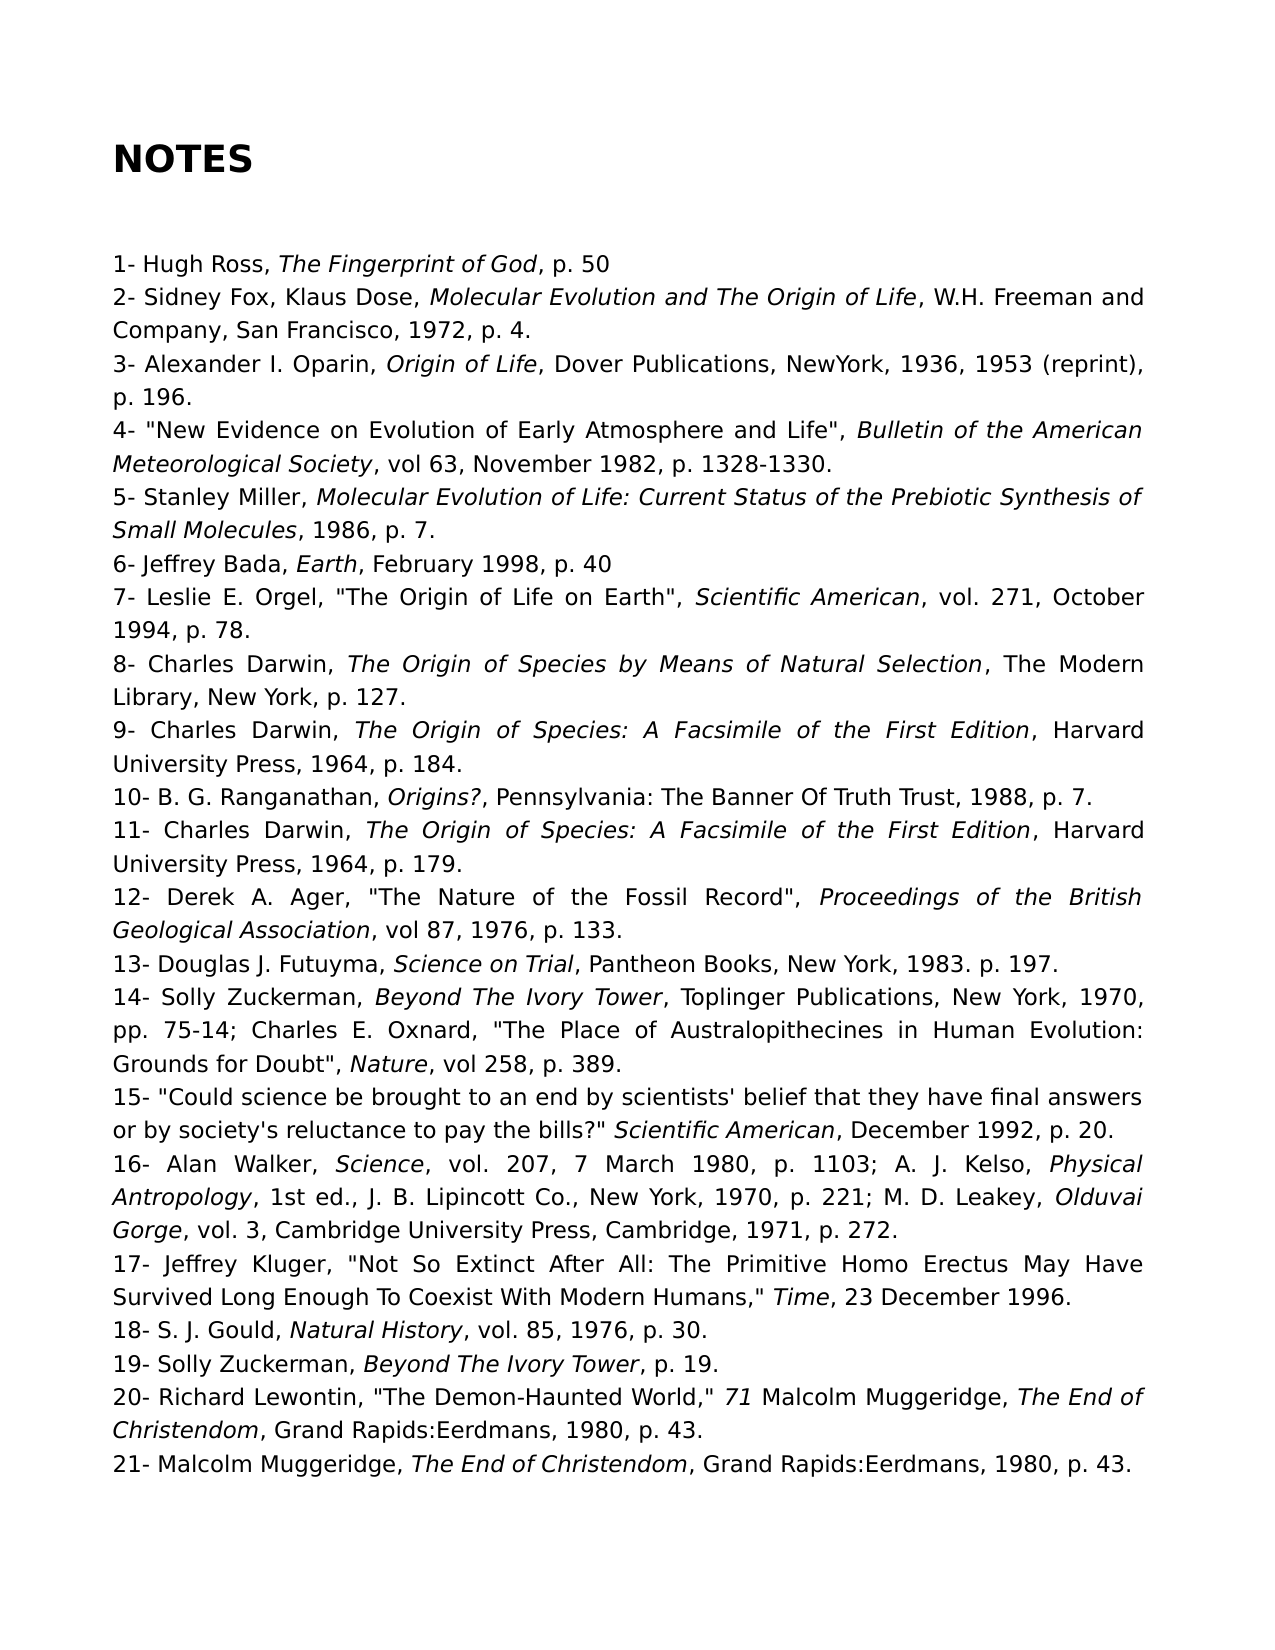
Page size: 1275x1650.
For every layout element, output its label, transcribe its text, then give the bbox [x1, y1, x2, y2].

text 13- Douglas J. Futuyma, Science on Trial, Pantheon Books, New York, 1983. p. 197. [112, 946, 1145, 979]
text 18- S. J. Gould, Natural History, vol. 85, 1976, p. 30. [112, 1312, 1145, 1346]
text 5- Stanley Miller, Molecular Evolution of Life: Current Status of the Prebiotic Synthesis of Small Molecules, 1986, p. 7. [112, 479, 1145, 546]
text 8- Charles Darwin, The Origin of Species by Means of Natural Selection, The Modern Library, New York, p. 127. [112, 646, 1145, 712]
text 4- "New Evidence on Evolution of Early Atmosphere and Life", Bulletin of the American Meteorological Society, vol 63, November 1982, p. 1328-1330. [112, 412, 1145, 479]
text 14- Solly Zuckerman, Beyond The Ivory Tower, Toplinger Publications, New York, 1970, pp. 75-14; Charles E. Oxnard, "The Place of Australopithecines in Human Evolution: Grounds for Doubt", Nature, vol 258, p. 389. [112, 979, 1145, 1079]
text 1- Hugh Ross, The Fingerprint of God, p. 50 [112, 246, 1145, 279]
text 19- Solly Zuckerman, Beyond The Ivory Tower, p. 19. [112, 1346, 1145, 1379]
text NOTES [112, 148, 1145, 179]
text 16- Alan Walker, Science, vol. 207, 7 March 1980, p. 1103; A. J. Kelso, Physical Antropology, 1st ed., J. B. Lipincott Co., New York, 1970, p. 221; M. D. Leakey, Olduvai Gorge, vol. 3, Cambridge University Press, Cambridge, 1971, p. 272. [112, 1146, 1145, 1246]
text 12- Derek A. Ager, "The Nature of the Fossil Record", Proceedings of the British Geological Association, vol 87, 1976, p. 133. [112, 879, 1145, 946]
text 3- Alexander I. Oparin, Origin of Life, Dover Publications, NewYork, 1936, 1953 (reprint), p. 196. [112, 346, 1145, 412]
text 9- Charles Darwin, The Origin of Species: A Facsimile of the First Edition, Harvard University Press, 1964, p. 184. [112, 712, 1145, 779]
text 15- "Could science be brought to an end by scientists' belief that they have final answers or by society's reluctance to pay the bills?" Scientific American, December 1992, p. 20. [112, 1079, 1145, 1146]
text 2- Sidney Fox, Klaus Dose, Molecular Evolution and The Origin of Life, W.H. Freeman and Company, San Francisco, 1972, p. 4. [112, 279, 1145, 346]
text 11- Charles Darwin, The Origin of Species: A Facsimile of the First Edition, Harvard University Press, 1964, p. 179. [112, 812, 1145, 879]
text 7- Leslie E. Orgel, "The Origin of Life on Earth", Scientific American, vol. 271, October 1994, p. 78. [112, 579, 1145, 646]
text 20- Richard Lewontin, "The Demon-Haunted World," 71 Malcolm Muggeridge, The End of Christendom, Grand Rapids:Eerdmans, 1980, p. 43. [112, 1379, 1145, 1446]
text 21- Malcolm Muggeridge, The End of Christendom, Grand Rapids:Eerdmans, 1980, p. 43. [112, 1446, 1145, 1479]
text 10- B. G. Ranganathan, Origins?, Pennsylvania: The Banner Of Truth Trust, 1988, p. 7. [112, 779, 1145, 812]
text 6- Jeffrey Bada, Earth, February 1998, p. 40 [112, 546, 1145, 579]
text 17- Jeffrey Kluger, "Not So Extinct After All: The Primitive Homo Erectus May Have Survived Long Enough To Coexist With Modern Humans," Time, 23 December 1996. [112, 1246, 1145, 1312]
